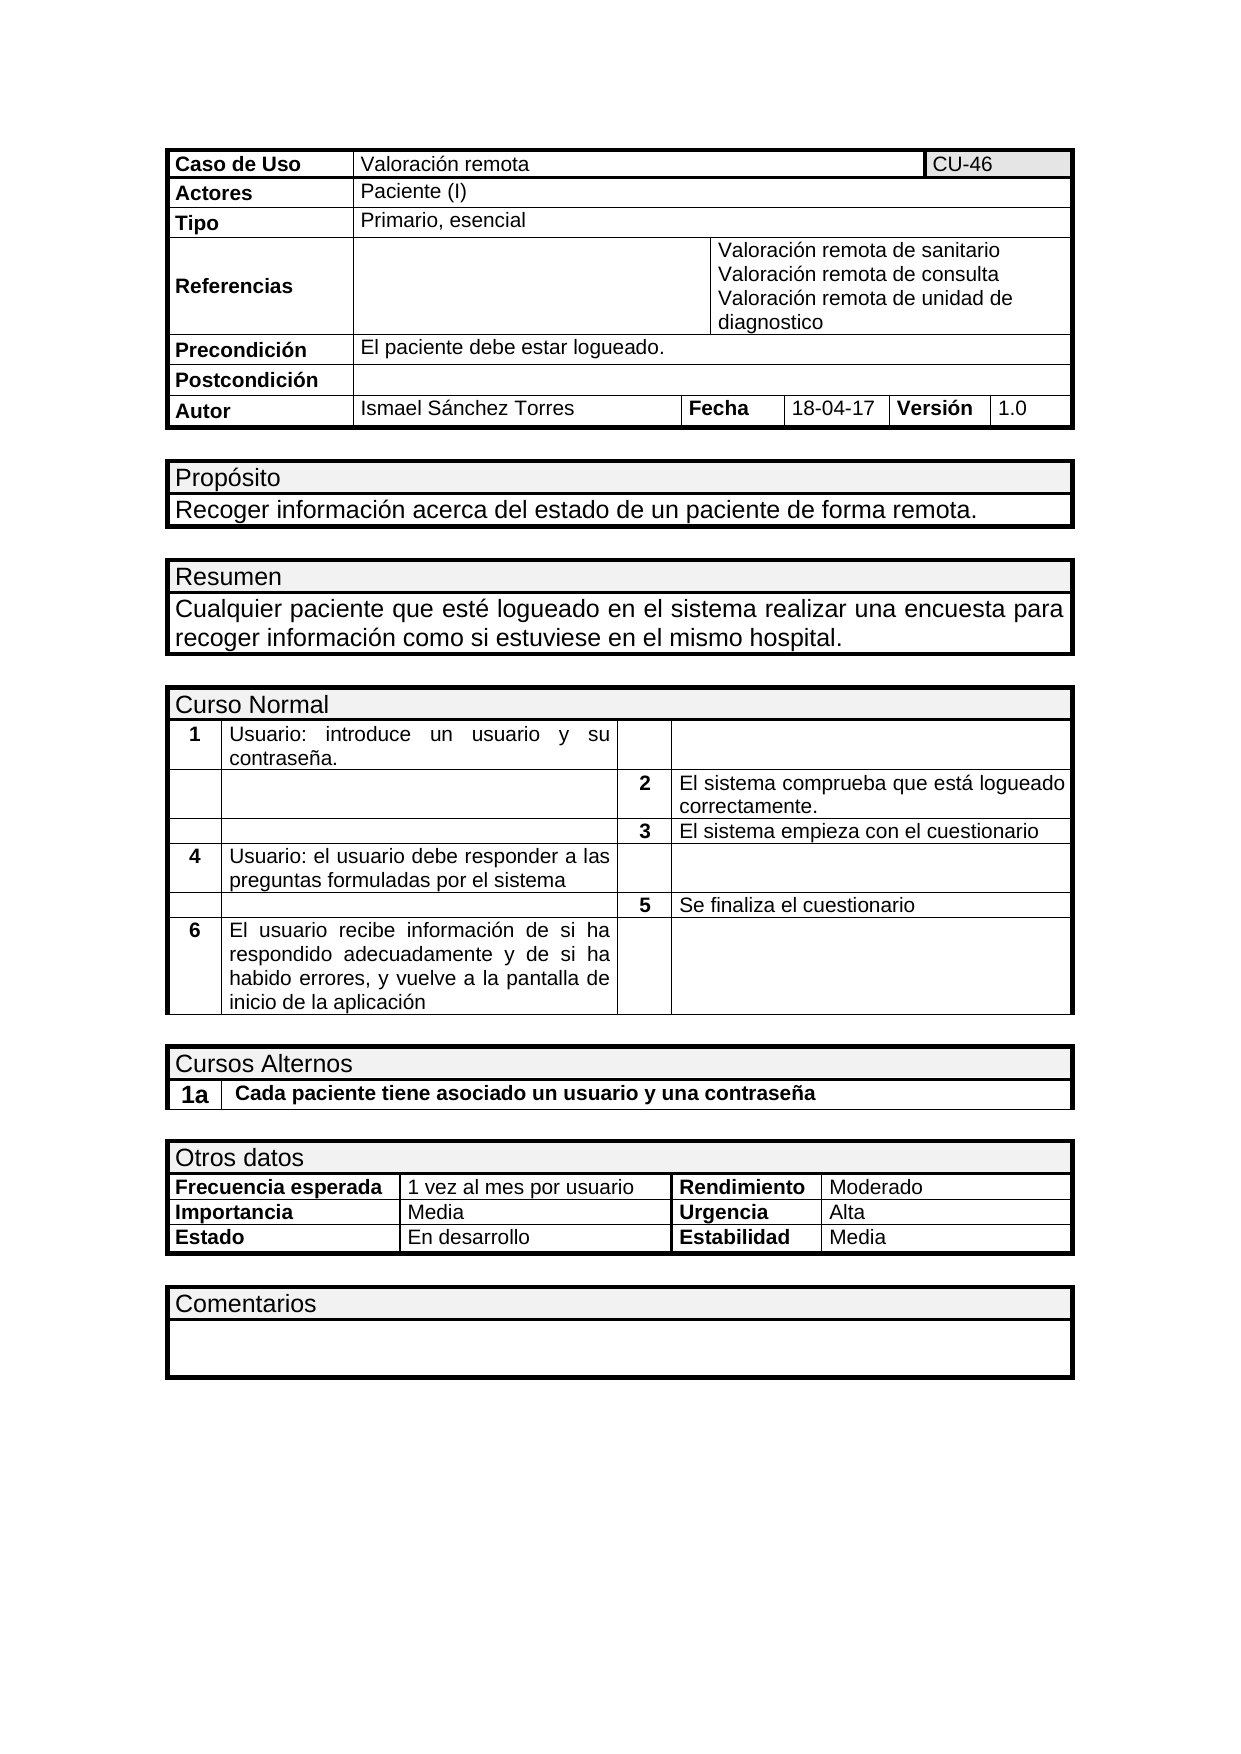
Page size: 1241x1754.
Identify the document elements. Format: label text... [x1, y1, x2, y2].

table_header Resumen [170, 562, 1070, 591]
table_cell Precondición [170, 335, 353, 364]
table_header Curso Normal [170, 690, 1070, 718]
table_cell [170, 819, 221, 843]
table_cell Rendimiento [673, 1175, 821, 1199]
table_cell En desarrollo [401, 1225, 670, 1251]
table_cell [170, 893, 221, 917]
table_cell Actores [170, 179, 353, 207]
table_cell 1 vez al mes por usuario [401, 1175, 670, 1199]
table_cell Postcondición [170, 365, 353, 395]
table_cell Se finaliza el cuestionario [672, 893, 1070, 917]
table_cell Estabilidad [673, 1225, 821, 1251]
table_cell Usuario: introduce un usuario y su contraseña. [222, 721, 617, 769]
table_cell El paciente debe estar logueado. [354, 335, 1070, 364]
table_cell 6 [170, 918, 221, 1014]
table_cell Valoración remota de sanitario Valoración remota de consulta Valoración remota de unidad de diagnostico [711, 238, 1070, 334]
table_header Propósito [170, 463, 1070, 492]
table_cell El usuario recibe información de si ha respondido adecuadamente y de si ha habido errores, y vuelve a la pantalla de inicio de la aplicación [222, 918, 617, 1014]
table_cell [222, 893, 617, 917]
table_cell [672, 721, 1070, 769]
table_cell [222, 770, 617, 818]
table_cell 1.0 [991, 396, 1070, 425]
table_header CU-46 [927, 152, 1070, 176]
table_cell Media [401, 1200, 670, 1223]
table_cell Urgencia [673, 1200, 821, 1223]
table_cell 3 [618, 819, 671, 843]
table_cell Versión [890, 396, 990, 425]
table_header Comentarios [170, 1289, 1070, 1318]
table_cell Paciente (I) [354, 179, 1070, 207]
table_cell Alta [822, 1200, 1070, 1223]
table_cell [170, 770, 221, 818]
table_cell Frecuencia esperada [170, 1175, 399, 1199]
table_cell El sistema empieza con el cuestionario [672, 819, 1070, 843]
table_cell Autor [170, 396, 353, 425]
table_cell Tipo [170, 208, 353, 237]
table_header Valoración remota [354, 152, 923, 176]
table_cell Primario, esencial [354, 208, 1070, 237]
table_cell [672, 844, 1070, 892]
table_cell Cualquier paciente que esté logueado en el sistema realizar una encuesta para recoger información como si estuviese en el mismo hospital. [170, 594, 1070, 651]
table_cell Usuario: el usuario debe responder a las preguntas formuladas por el sistema [222, 844, 617, 892]
table_cell Cada paciente tiene asociado un usuario y una contraseña [222, 1081, 1070, 1109]
table_cell 4 [170, 844, 221, 892]
table_header Otros datos [170, 1143, 1070, 1172]
table_cell [170, 1321, 1070, 1375]
table_cell [618, 721, 671, 769]
table_cell Fecha [682, 396, 784, 425]
table_cell Moderado [822, 1175, 1070, 1199]
table_cell Importancia [170, 1200, 399, 1223]
table_cell [618, 918, 671, 1014]
table_cell Recoger información acerca del estado de un paciente de forma remota. [170, 495, 1070, 524]
table_header Cursos Alternos [170, 1049, 1070, 1077]
table_cell 1 [170, 721, 221, 769]
table_cell 2 [618, 770, 671, 818]
table_cell [618, 844, 671, 892]
table_cell [672, 918, 1070, 1014]
table_cell [354, 238, 710, 334]
table_cell El sistema comprueba que está logueado correctamente. [672, 770, 1070, 818]
table_cell Media [822, 1225, 1070, 1251]
table_cell Estado [170, 1225, 399, 1251]
table_cell 5 [618, 893, 671, 917]
table_cell Referencias [170, 238, 353, 334]
table_cell Ismael Sánchez Torres [354, 396, 681, 425]
table_cell [354, 365, 1070, 395]
table_cell 1a [170, 1081, 221, 1109]
table_header Caso de Uso [170, 152, 353, 176]
table_cell 18-04-17 [785, 396, 889, 425]
table_cell [222, 819, 617, 843]
